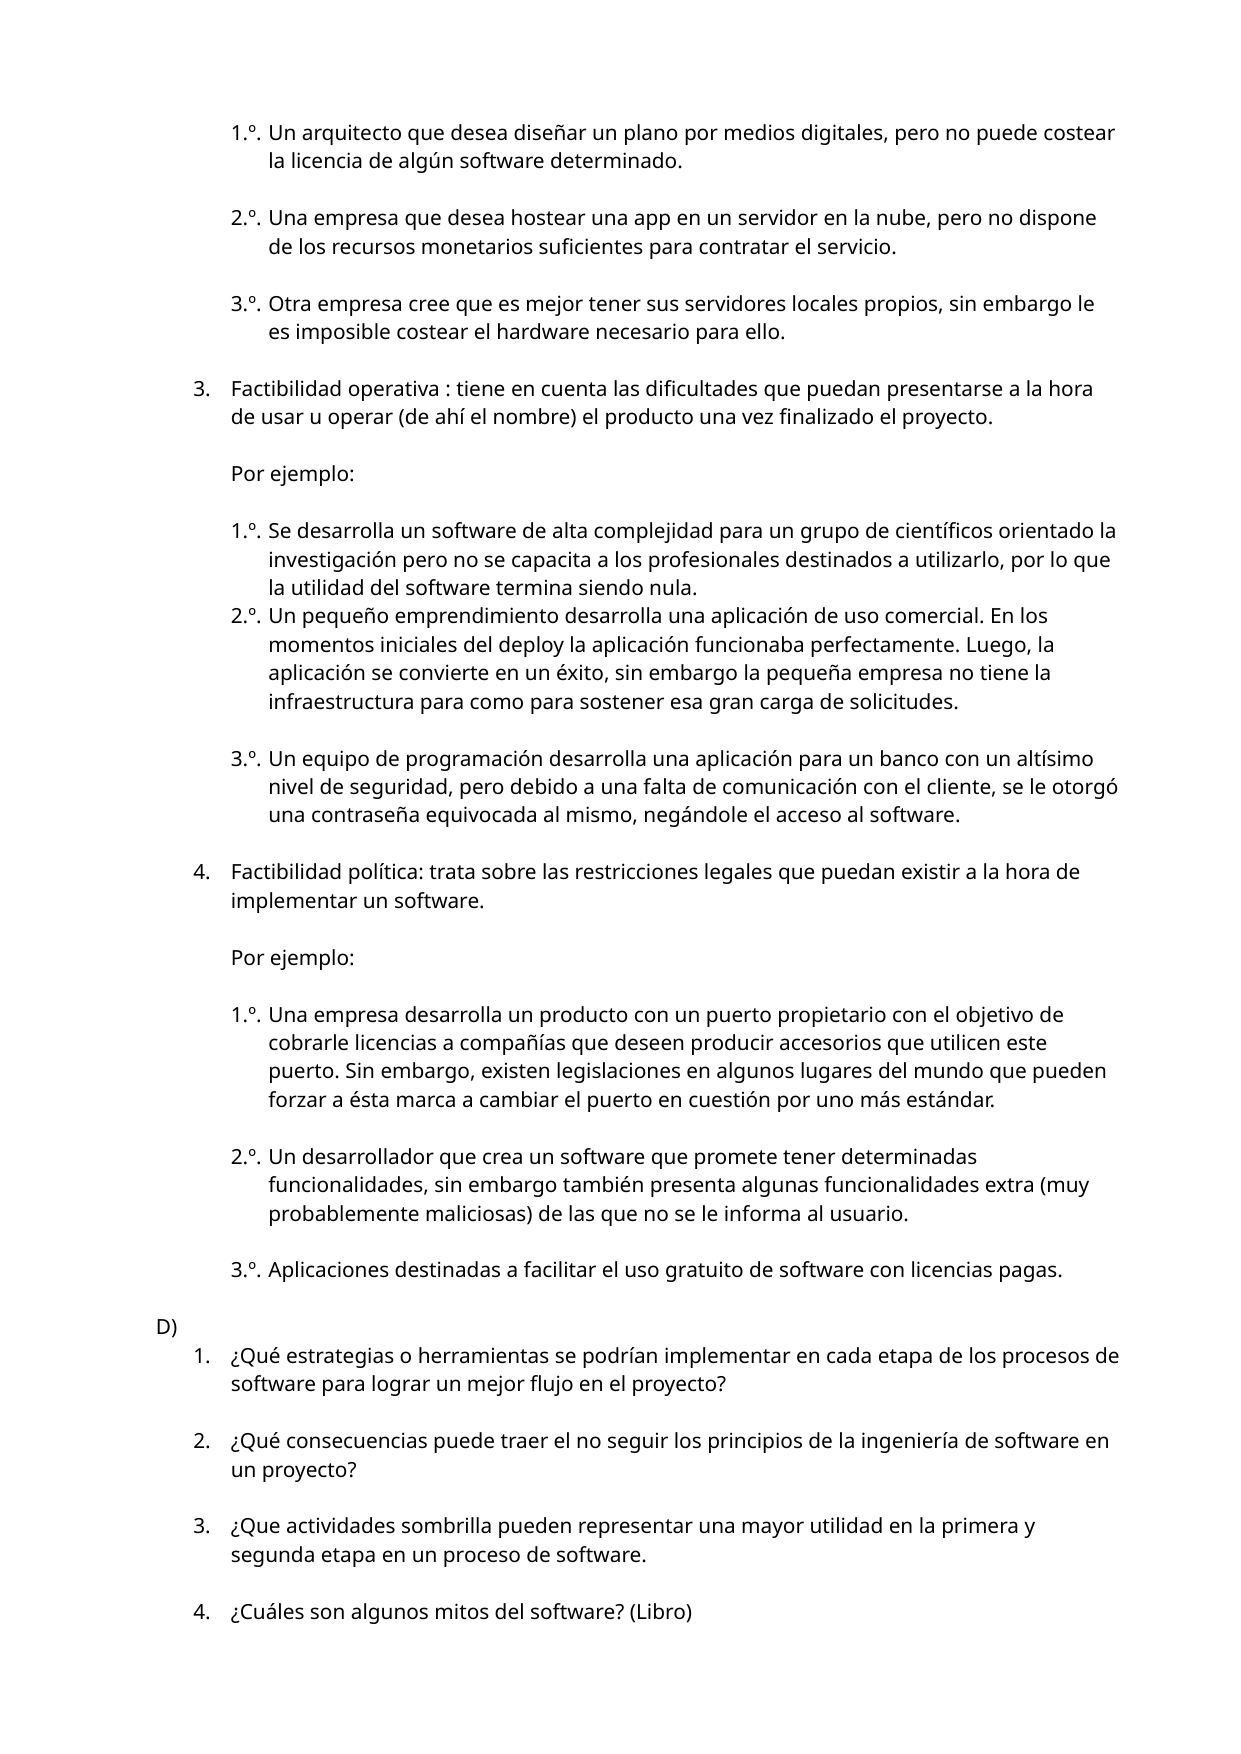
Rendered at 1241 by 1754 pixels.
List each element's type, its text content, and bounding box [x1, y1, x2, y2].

list Aplicaciones destinadas a facilitar el uso gratuito de software con licencias pagas. [231, 1256, 1122, 1284]
list ¿Que actividades sombrilla pueden representar una mayor utilidad en la primera y segunda etapa en un proceso de software. [193, 1512, 1122, 1568]
list Una empresa que desea hostear una app en un servidor en la nube, pero no dispone de los recursos monetarios suficientes para contratar el servicio. [231, 203, 1122, 260]
list Por ejemplo: [193, 943, 1122, 971]
list Un desarrollador que crea un software que promete tener determinadas funcionalidades, sin embargo también presenta algunas funcionalidades extra (muy probablemente maliciosas) de las que no se le informa al usuario. [231, 1142, 1122, 1227]
list Factibilidad operativa : tiene en cuenta las dificultades que puedan presentarse a la hora de usar u operar (de ahí el nombre) el producto una vez finalizado el proyecto. [193, 374, 1122, 431]
list ¿Qué estrategias o herramientas se podrían implementar en cada etapa de los procesos de software para lograr un mejor flujo en el proyecto? [193, 1341, 1122, 1398]
list ¿Cuáles son algunos mitos del software? (Libro) [193, 1597, 1122, 1625]
list Un arquitecto que desea diseñar un plano por medios digitales, pero no puede costear la licencia de algún software determinado. [231, 118, 1122, 175]
list Una empresa desarrolla un producto con un puerto propietario con el objetivo de cobrarle licencias a compañías que deseen producir accesorios que utilicen este puerto. Sin embargo, existen legislaciones en algunos lugares del mundo que pueden forzar a ésta marca a cambiar el puerto en cuestión por uno más estándar. [231, 1000, 1122, 1113]
list Factibilidad política: trata sobre las restricciones legales que puedan existir a la hora de implementar un software. [193, 857, 1122, 914]
list Un pequeño emprendimiento desarrolla una aplicación de uso comercial. En los momentos iniciales del deploy la aplicación funcionaba perfectamente. Luego, la aplicación se convierte en un éxito, sin embargo la pequeña empresa no tiene la infraestructura para como para sostener esa gran carga de solicitudes. [231, 602, 1122, 715]
list ¿Qué consecuencias puede traer el no seguir los principios de la ingeniería de software en un proyecto? [193, 1426, 1122, 1483]
list Otra empresa cree que es mejor tener sus servidores locales propios, sin embargo le es imposible costear el hardware necesario para ello. [231, 289, 1122, 346]
list Un equipo de programación desarrolla una aplicación para un banco con un altísimo nivel de seguridad, pero debido a una falta de comunicación con el cliente, se le otorgó una contraseña equivocada al mismo, negándole el acceso al software. [231, 744, 1122, 829]
list Se desarrolla un software de alta complejidad para un grupo de científicos orientado la investigación pero no se capacita a los profesionales destinados a utilizarlo, por lo que la utilidad del software termina siendo nula. [231, 516, 1122, 602]
list Por ejemplo: [193, 459, 1122, 488]
